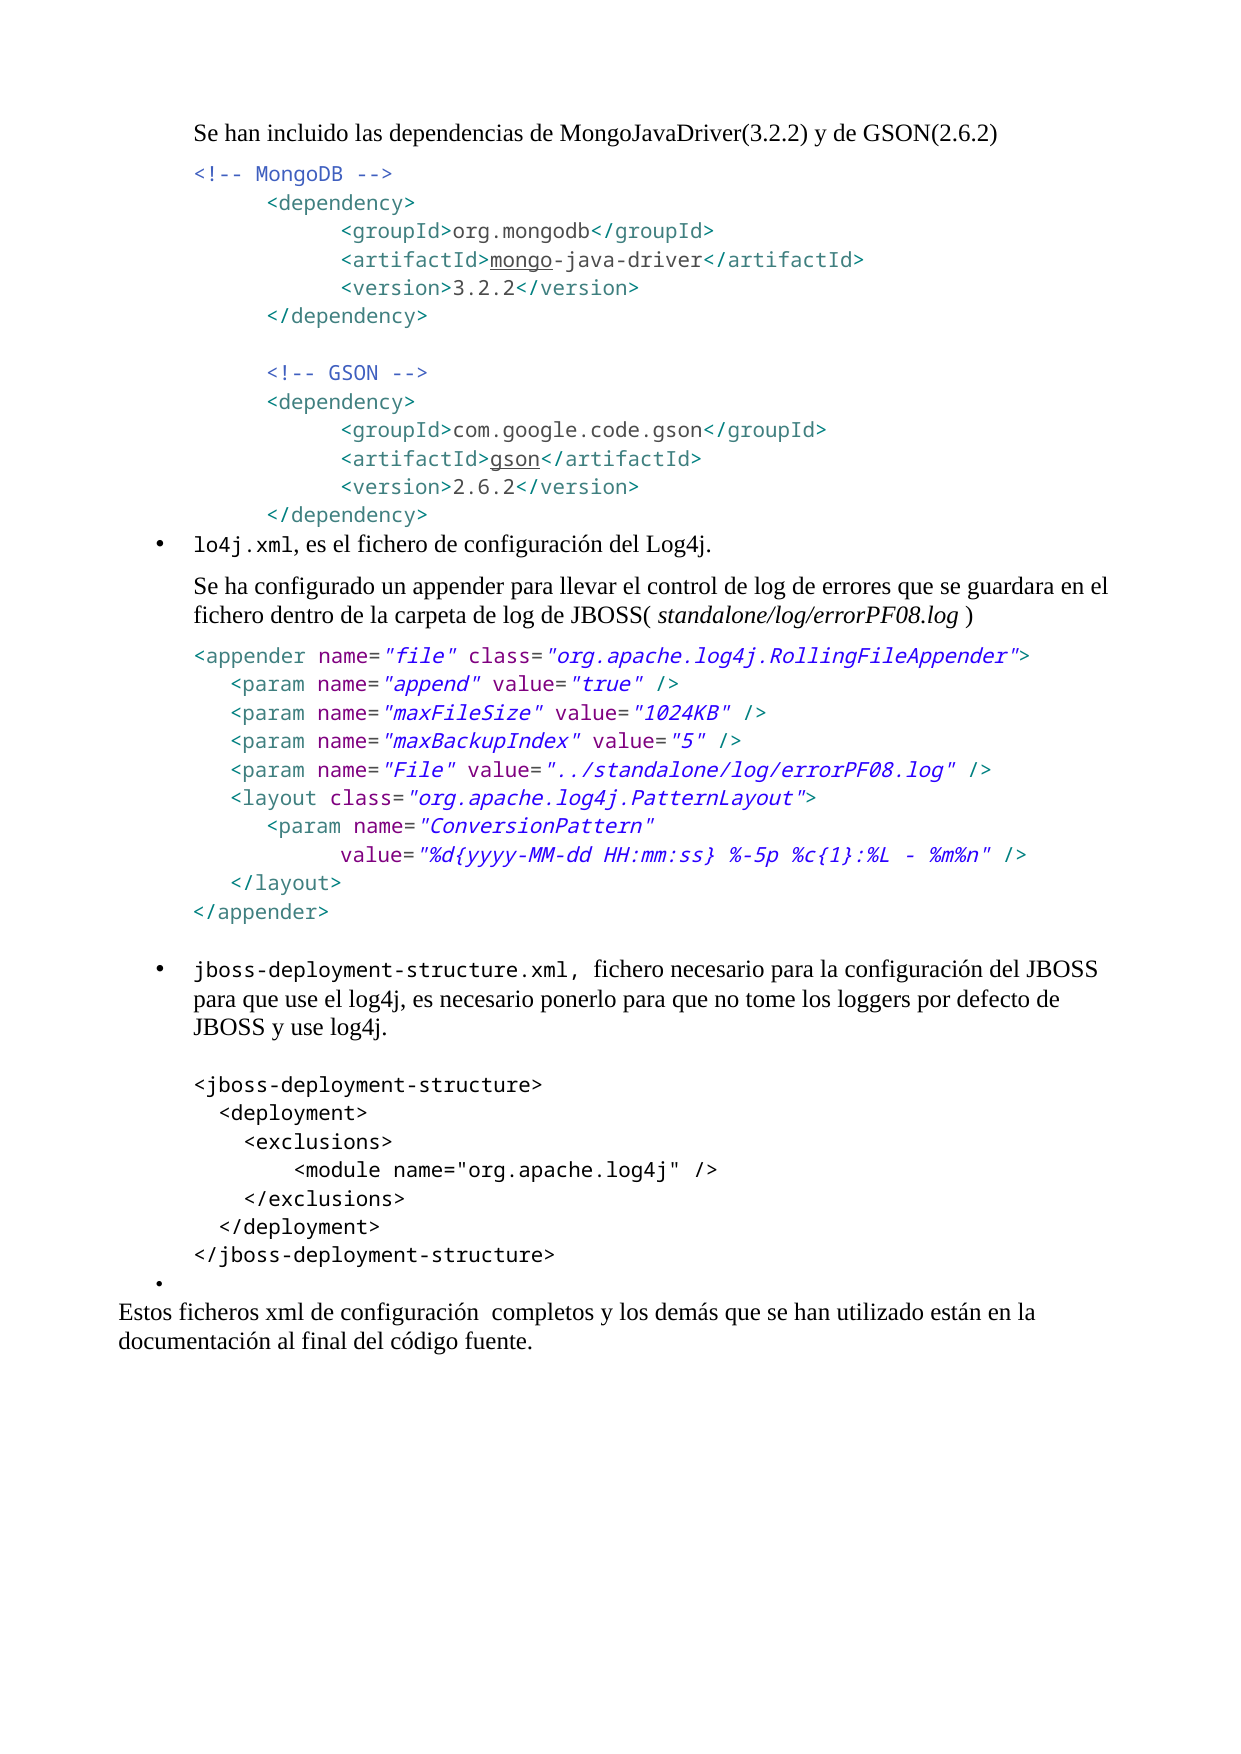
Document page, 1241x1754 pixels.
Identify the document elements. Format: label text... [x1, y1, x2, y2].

text <param name="append" value="true" /> [118, 669, 1122, 698]
list <appender name="file" class="org.apache.log4j.RollingFileAppender"> [156, 641, 1122, 669]
list <!-- MongoDB --> [156, 159, 1122, 188]
text </dependency> [118, 501, 1122, 529]
list </exclusions> [156, 1184, 1122, 1212]
list <exclusions> [156, 1127, 1122, 1155]
text <version>2.6.2</version> [118, 472, 1122, 501]
list Se ha configurado un appender para llevar el control de log de errores que se guardara en el fichero dentro de la carpeta de log de JBOSS( standalone/log/errorPF08.log ) [156, 571, 1122, 628]
list </jboss-deployment-structure> [156, 1241, 1122, 1269]
text Estos ficheros xml de configuración completos y los demás que se han utilizado están en la documentación al final del código fuente. [118, 1297, 1122, 1355]
text value="%d{yyyy-MM-dd HH:mm:ss} %-5p %c{1}:%L - %m%n" /> [118, 840, 1122, 868]
text <artifactId>mongo-java-driver</artifactId> [118, 245, 1122, 273]
text <groupId>com.google.code.gson</groupId> [118, 415, 1122, 444]
list <deployment> [156, 1098, 1122, 1127]
text <dependency> [118, 188, 1122, 216]
list jboss-deployment-structure.xml, fichero necesario para la configuración del JBOSS para que use el log4j, es necesario ponerlo para que no tome los loggers por defecto de JBOSS y use log4j. [156, 954, 1122, 1041]
text <param name="ConversionPattern" [118, 812, 1122, 840]
text <dependency> [118, 387, 1122, 415]
text <layout class="org.apache.log4j.PatternLayout"> [118, 783, 1122, 812]
list Se han incluido las dependencias de MongoJavaDriver(3.2.2) y de GSON(2.6.2) [156, 118, 1122, 147]
text <!-- GSON --> [118, 358, 1122, 387]
text <param name="maxBackupIndex" value="5" /> [118, 726, 1122, 755]
text <groupId>org.mongodb</groupId> [118, 216, 1122, 245]
text </dependency> [118, 302, 1122, 330]
text <artifactId>gson</artifactId> [118, 444, 1122, 472]
text <param name="File" value="../standalone/log/errorPF08.log" /> [118, 755, 1122, 783]
list <module name="org.apache.log4j" /> [156, 1155, 1122, 1184]
text <version>3.2.2</version> [118, 273, 1122, 302]
text </appender> [118, 897, 1122, 925]
list <jboss-deployment-structure> [156, 1070, 1122, 1098]
text </layout> [118, 868, 1122, 897]
list </deployment> [156, 1212, 1122, 1241]
text <param name="maxFileSize" value="1024KB" /> [118, 698, 1122, 726]
list lo4j.xml, es el fichero de configuración del Log4j. [156, 529, 1122, 558]
